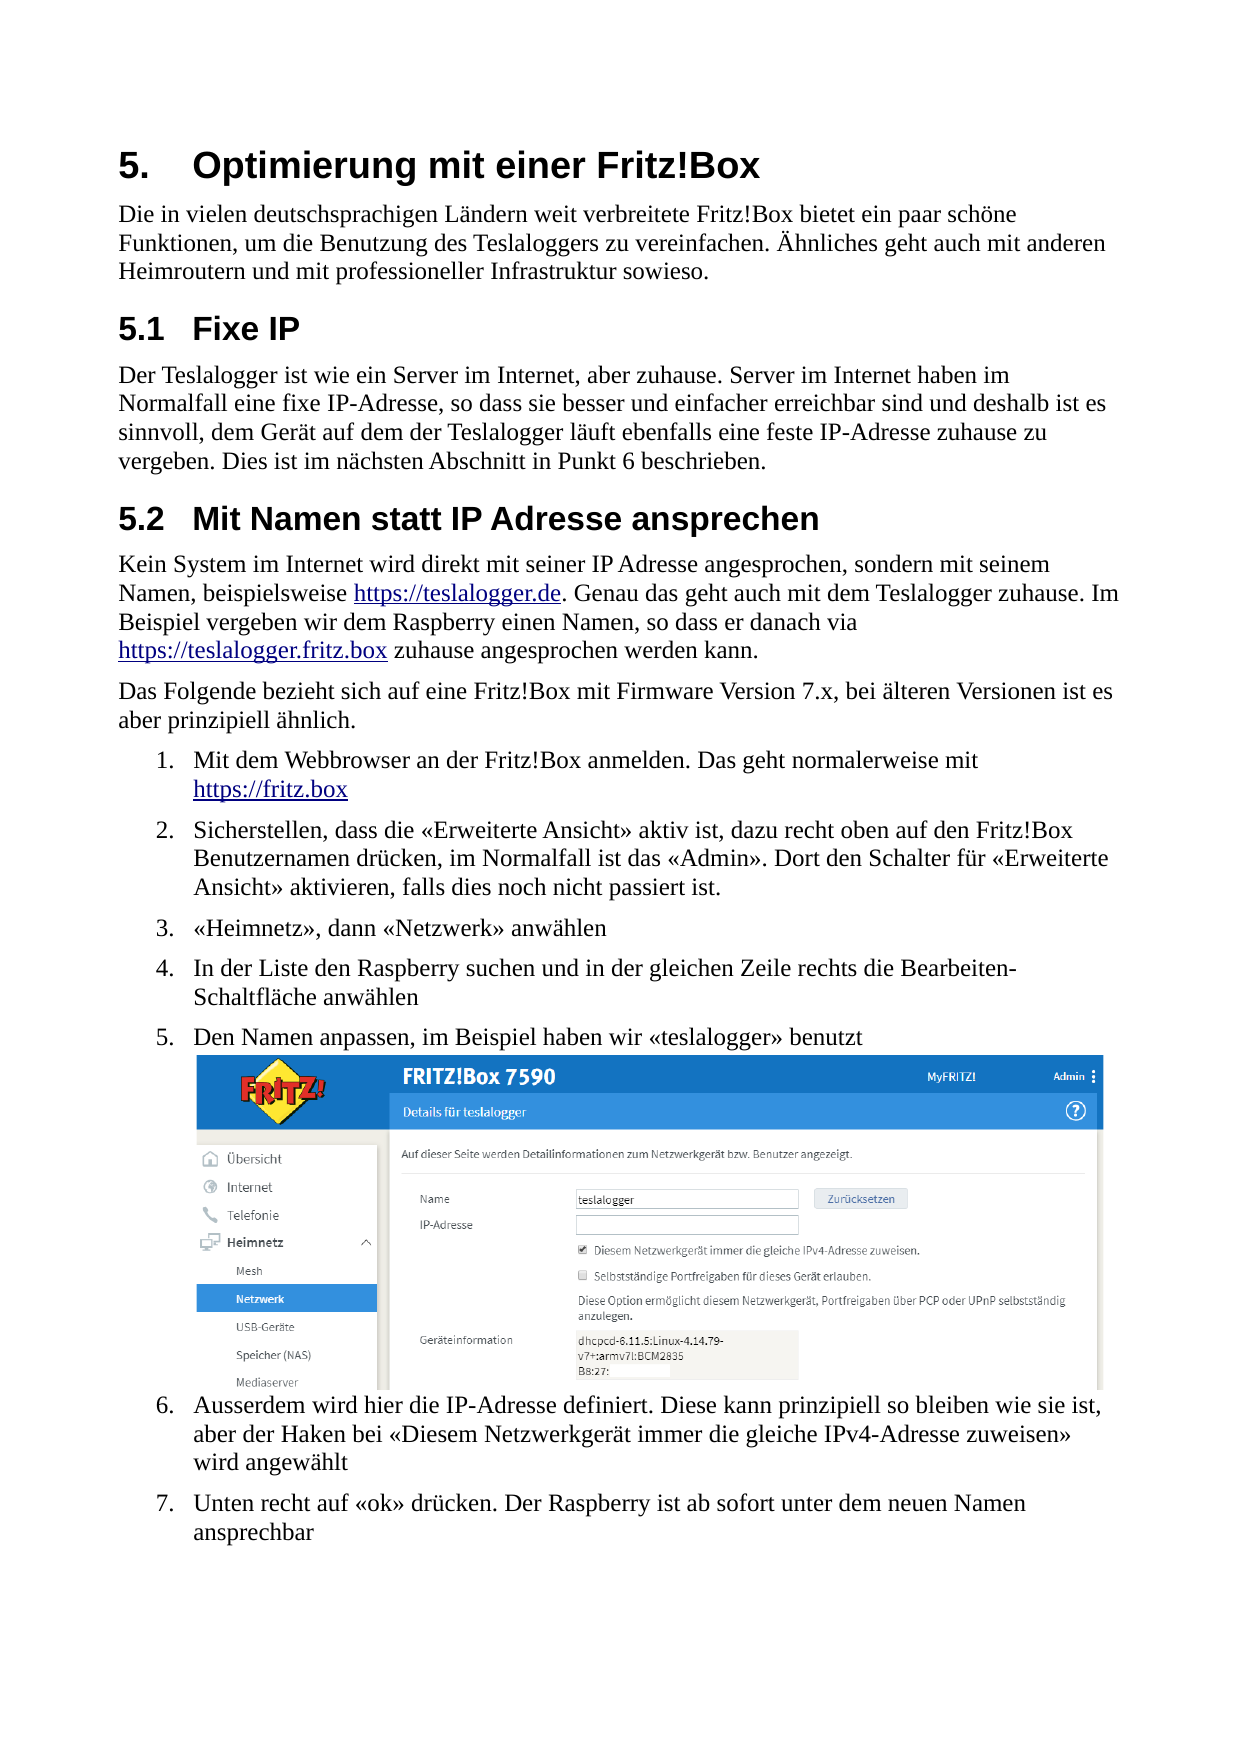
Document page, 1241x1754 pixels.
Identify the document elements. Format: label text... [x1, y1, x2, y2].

list In der Liste den Raspberry suchen und in der gleichen Zeile rechts die Bearbeiten-Schaltfläche anwählen [156, 953, 1122, 1011]
list Mit dem Webbrowser an der Fritz!Box anmelden. Das geht normalerweise mit https://fritz.box [156, 745, 1122, 803]
text Die in vielen deutschsprachigen Ländern weit verbreitete Fritz!Box bietet ein paar schöne Funktionen, um die Benutzung des Teslaloggers zu vereinfachen. Ähnliches geht auch mit anderen Heimroutern und mit professioneller Infrastruktur sowieso. [118, 199, 1122, 285]
list Den Namen anpassen, im Beispiel haben wir «teslalogger» benutzt [156, 1022, 1122, 1051]
text Der Teslalogger ist wie ein Server im Internet, aber zuhause. Server im Internet haben im Normalfall eine fixe IP-Adresse, so dass sie besser und einfacher erreichbar sind und deshalb ist es sinnvoll, dem Gerät auf dem der Teslalogger läuft ebenfalls eine feste IP-Adresse zuhause zu vergeben. Dies ist im nächsten Abschnitt in Punkt 6 beschrieben. [118, 360, 1122, 475]
list Sicherstellen, dass die «Erweiterte Ansicht» aktiv ist, dazu recht oben auf den Fritz!Box Benutzernamen drücken, im Normalfall ist das «Admin». Dort den Schalter für «Erweiterte Ansicht» aktivieren, falls dies noch nicht passiert ist. [156, 815, 1122, 901]
list Ausserdem wird hier die IP-Adresse definiert. Diese kann prinzipiell so bleiben wie sie ist, aber der Haken bei «Diesem Netzwerkgerät immer die gleiche IPv4-Adresse zuweisen» wird angewählt [156, 1063, 1122, 1476]
text Das Folgende bezieht sich auf eine Fritz!Box mit Firmware Version 7.x, bei älteren Versionen ist es aber prinzipiell ähnlich. [118, 676, 1122, 734]
subtitle Optimierung mit einer Fritz!Box [118, 143, 1122, 187]
text Kein System im Internet wird direkt mit seiner IP Adresse angesprochen, sondern mit seinem Namen, beispielsweise https://teslalogger.de. Genau das geht auch mit dem Teslalogger zuhause. Im Beispiel vergeben wir dem Raspberry einen Namen, so dass er danach via https://teslalogger.fritz.box zuhause angesprochen werden kann. [118, 549, 1122, 664]
subtitle Fixe IP [118, 309, 1122, 347]
picture [196, 1055, 1104, 1390]
subtitle Mit Namen statt IP Adresse ansprechen [118, 498, 1122, 537]
list Unten recht auf «ok» drücken. Der Raspberry ist ab sofort unter dem neuen Namen ansprechbar [156, 1488, 1122, 1574]
list «Heimnetz», dann «Netzwerk» anwählen [156, 913, 1122, 941]
